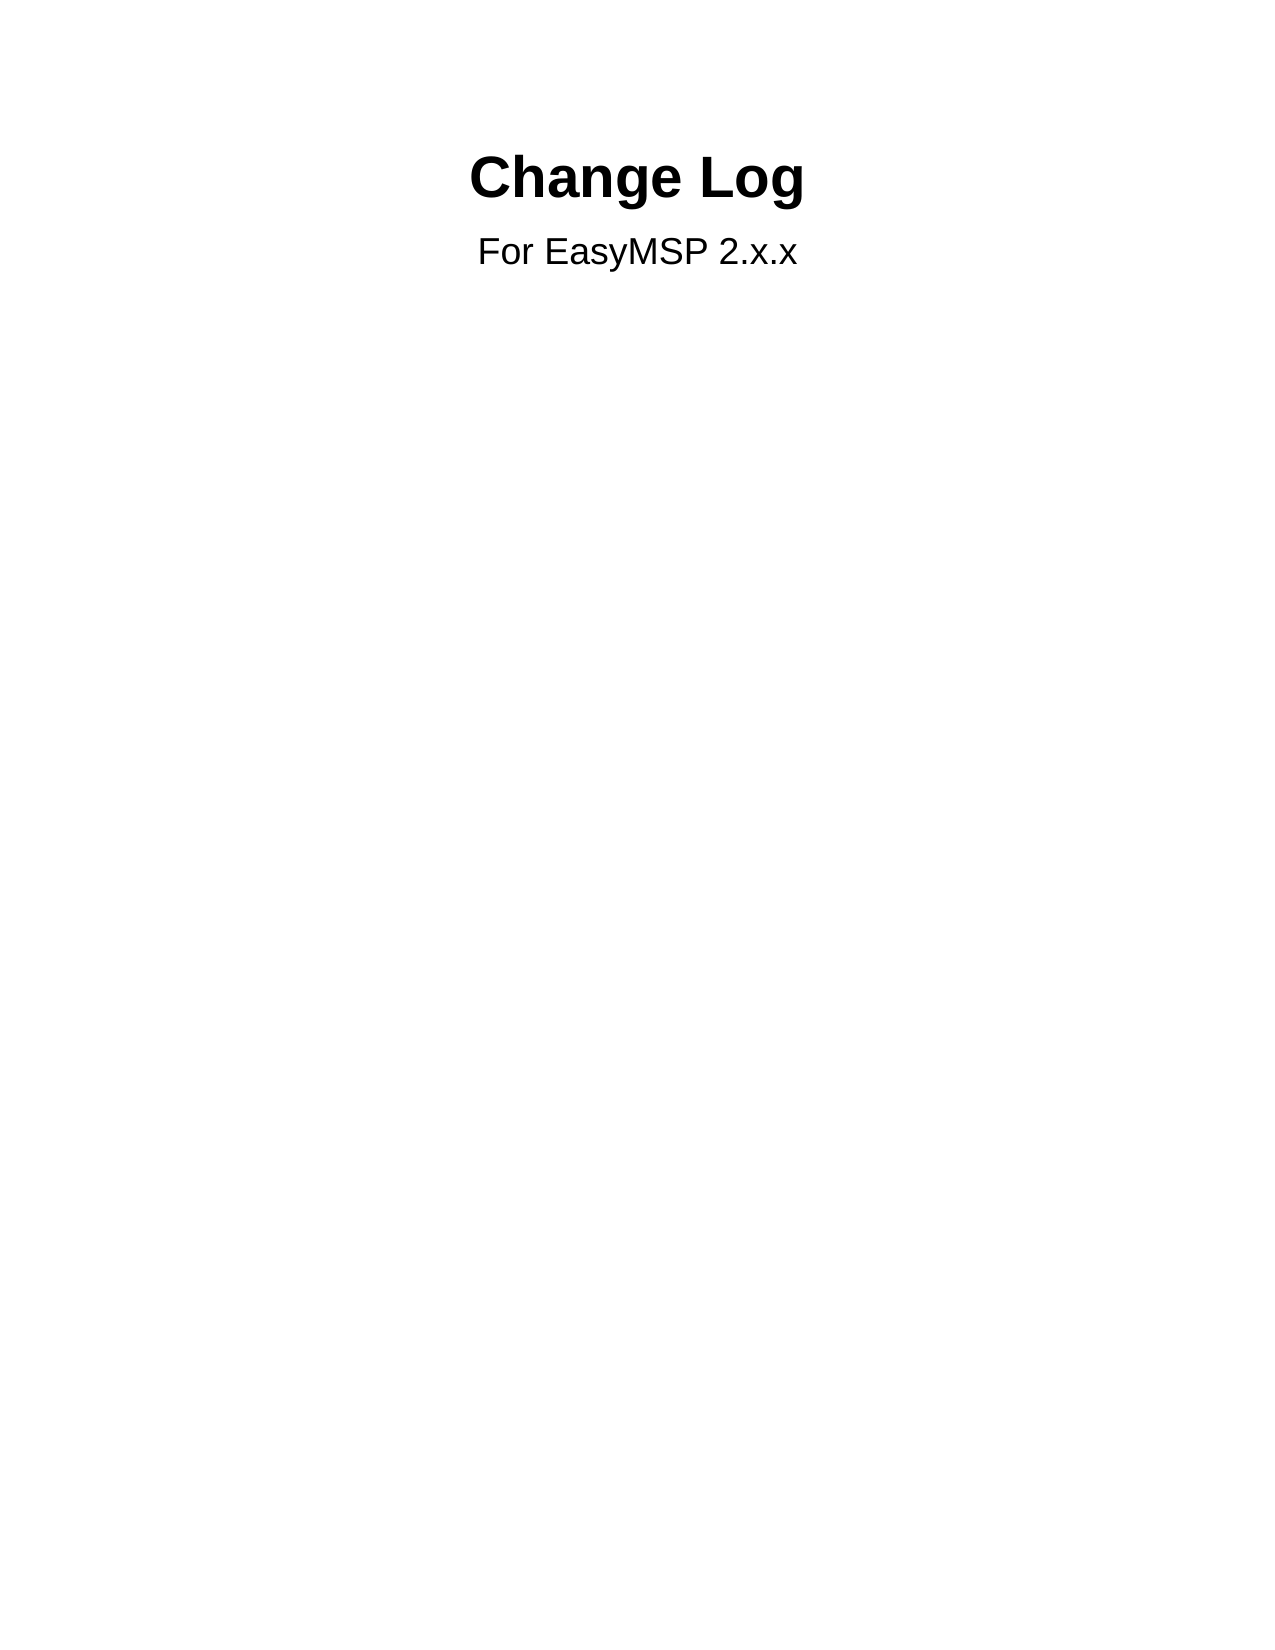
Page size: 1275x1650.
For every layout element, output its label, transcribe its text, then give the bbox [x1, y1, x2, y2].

subtitle For EasyMSP 2.x.x [118, 229, 1157, 272]
title Change Log [118, 143, 1157, 210]
